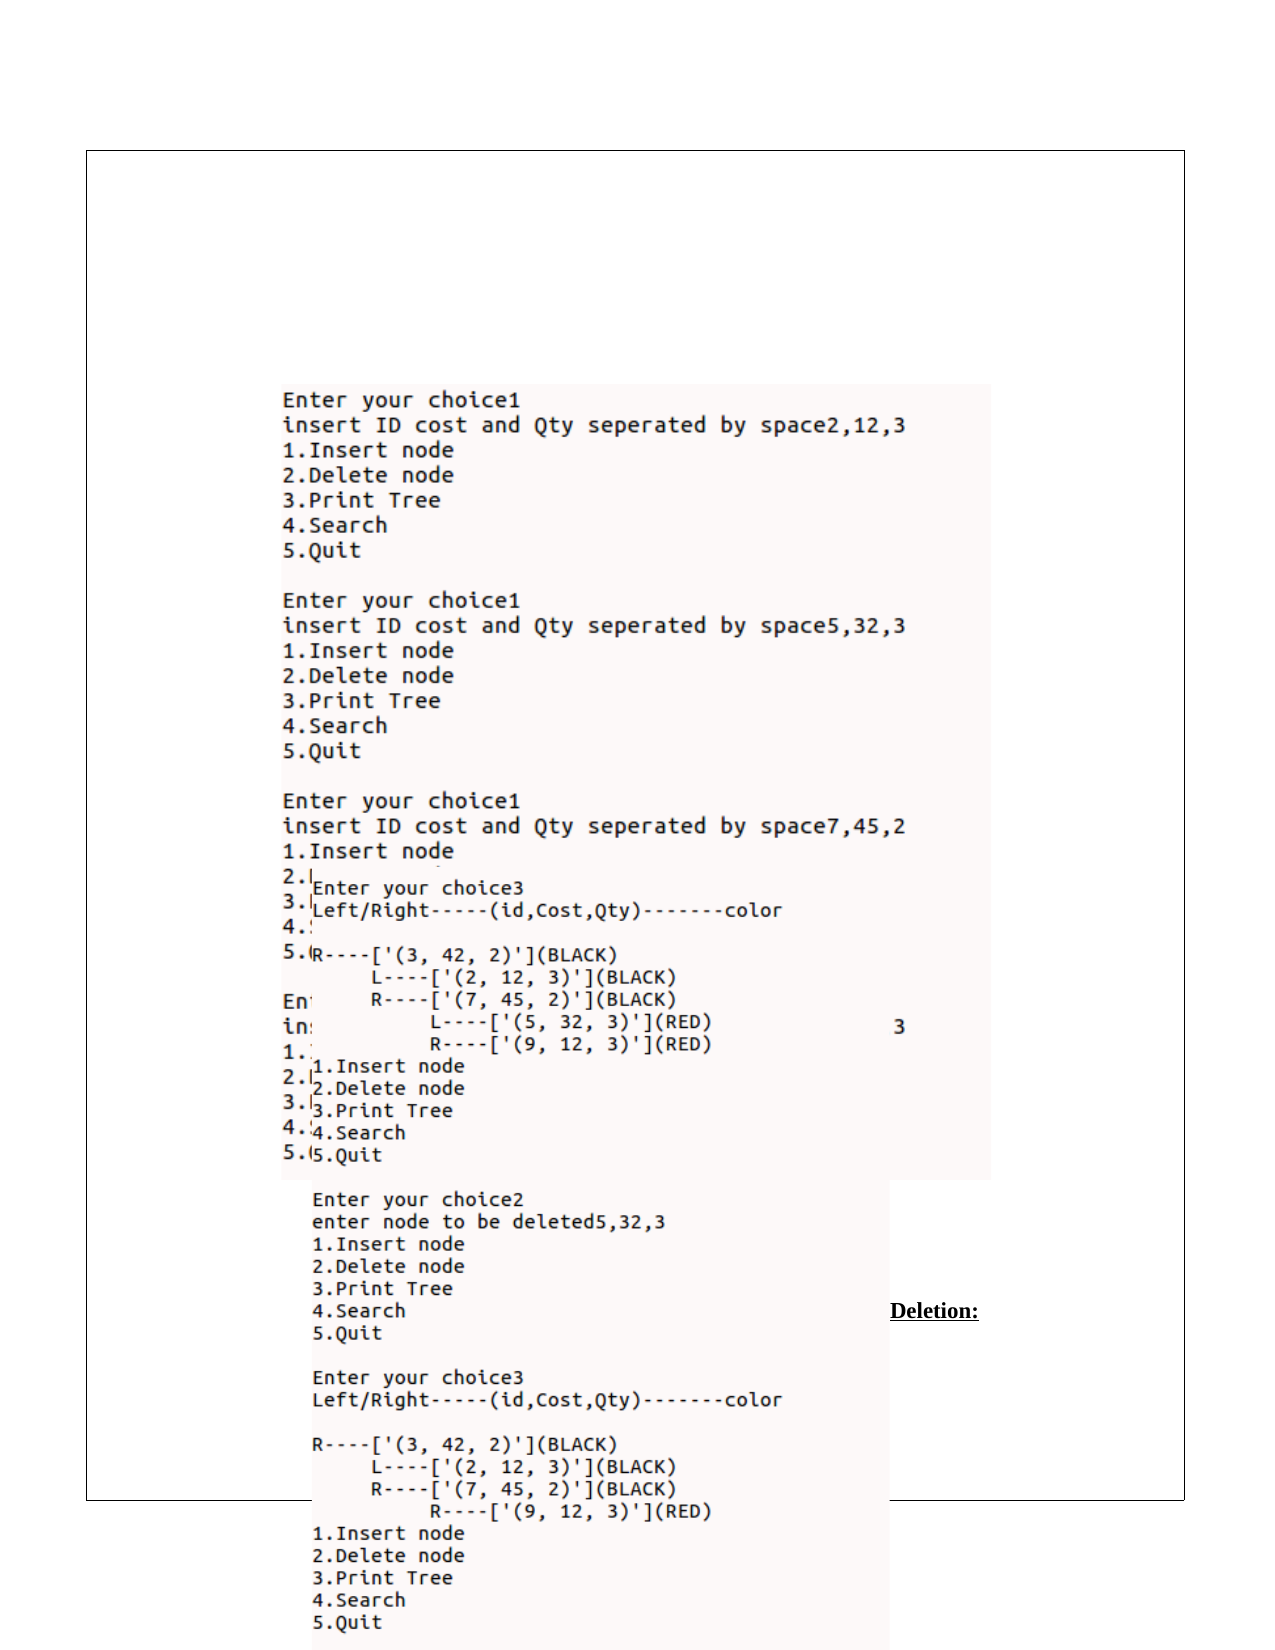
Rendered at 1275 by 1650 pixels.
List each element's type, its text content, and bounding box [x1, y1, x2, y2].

text [92, 1297, 311, 1323]
text Deletion: [890, 1297, 1178, 1323]
picture [281, 384, 992, 1650]
